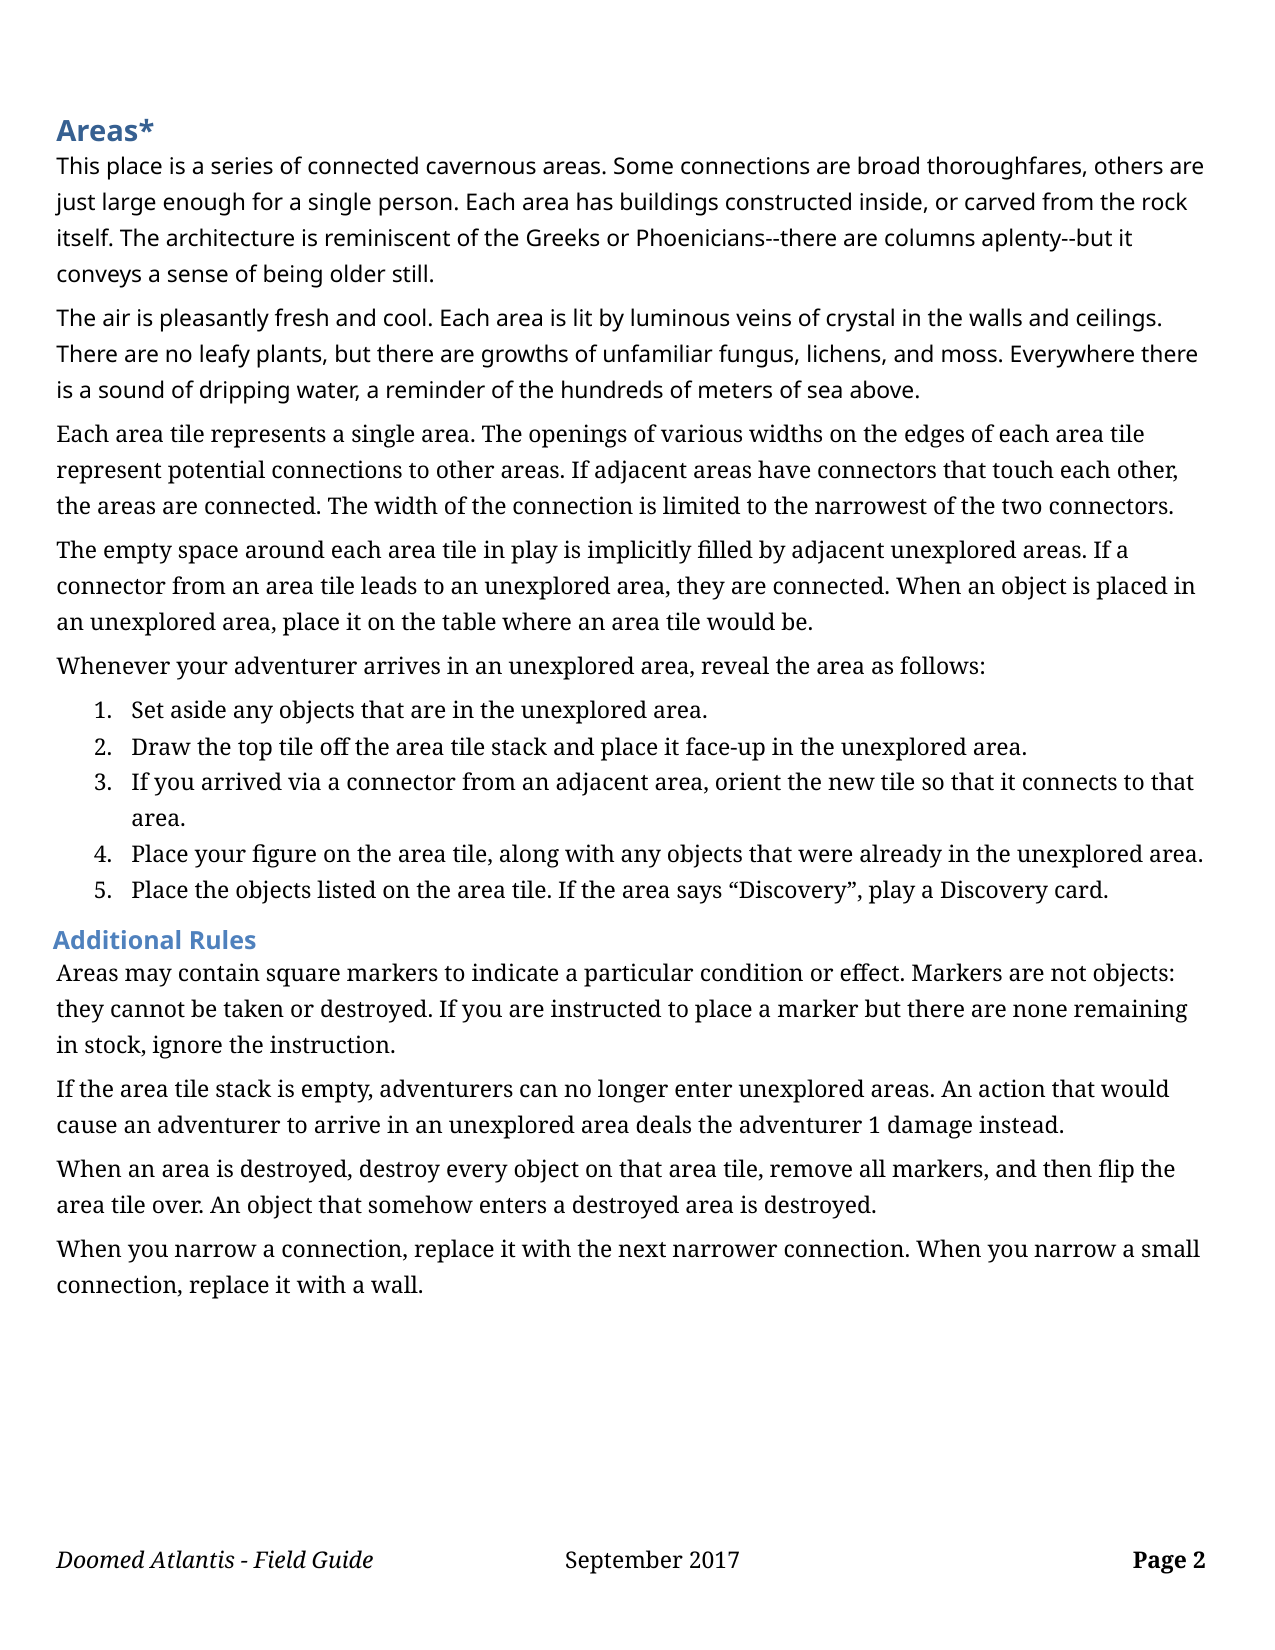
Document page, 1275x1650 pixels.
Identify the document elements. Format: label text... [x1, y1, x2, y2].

subtitle Additional Rules [53, 923, 1215, 957]
text When you narrow a connection, replace it with the next narrower connection. When you narrow a small connection, replace it with a wall. [56, 1233, 1215, 1300]
text Each area tile represents a single area. The openings of various widths on the edges of each area tile represent potential connections to other areas. If adjacent areas have connectors that touch each other, the areas are connected. The width of the connection is limited to the narrowest of the two connectors. [56, 418, 1215, 521]
text If the area tile stack is empty, adventurers can no longer enter unexplored areas. An action that would cause an adventurer to arrive in an unexplored area deals the adventurer 1 damage instead. [56, 1073, 1215, 1140]
list Place your figure on the area tile, along with any objects that were already in the unexplored area. [94, 838, 1215, 869]
subtitle This place is a series of connected cavernous areas. Some connections are broad thoroughfares, others are just large enough for a single person. Each area has buildings constructed inside, or carved from the rock itself. The architecture is reminiscent of the Greeks or Phoenicians--there are columns aplenty--but it conveys a sense of being older still. [56, 150, 1215, 289]
subtitle The air is pleasantly fresh and cool. Each area is lit by luminous veins of crystal in the walls and ceilings. There are no leafy plants, but there are growths of unfamiliar fungus, lichens, and moss. Everywhere there is a sound of dripping water, a reminder of the hundreds of meters of sea above. [56, 302, 1215, 405]
subtitle Areas* [56, 110, 1215, 150]
text Whenever your adventurer arrives in an unexplored area, reveal the area as follows: [56, 650, 1215, 681]
list Set aside any objects that are in the unexplored area. [94, 694, 1215, 726]
list Draw the top tile off the area tile stack and place it face-up in the unexplored area. [94, 730, 1215, 762]
text When an area is destroyed, destroy every object on that area tile, remove all markers, and then flip the area tile over. An object that somehow enters a destroyed area is destroyed. [56, 1153, 1215, 1220]
text Areas may contain square markers to indicate a particular condition or effect. Markers are not objects: they cannot be taken or destroyed. If you are instructed to place a marker but there are none remaining in stock, ignore the instruction. [56, 957, 1215, 1060]
list Place the objects listed on the area tile. If the area says “Discovery”, play a Discovery card. [94, 874, 1215, 905]
text The empty space around each area tile in play is implicitly filled by adjacent unexplored areas. If a connector from an area tile leads to an unexplored area, they are connected. When an object is placed in an unexplored area, place it on the table where an area tile would be. [56, 534, 1215, 637]
list If you arrived via a connector from an adjacent area, orient the new tile so that it connects to that area. [94, 766, 1215, 833]
